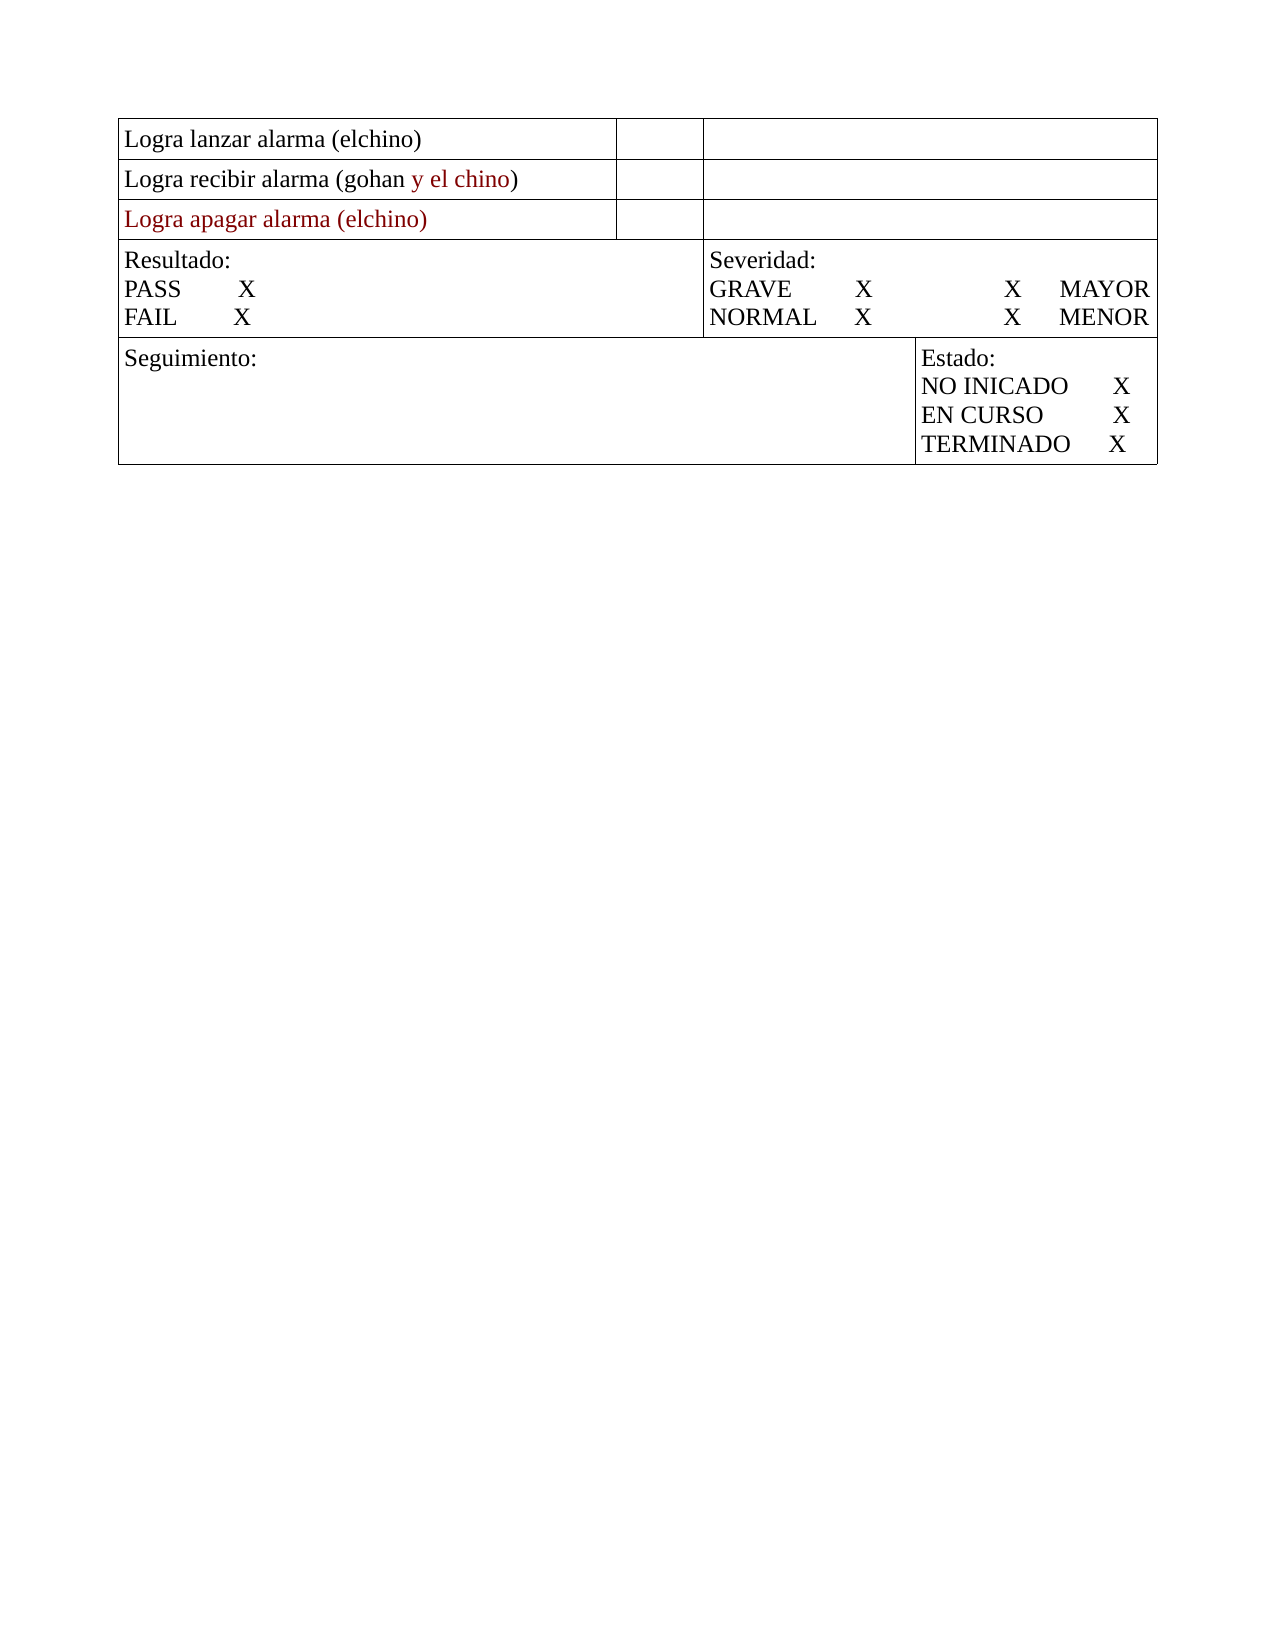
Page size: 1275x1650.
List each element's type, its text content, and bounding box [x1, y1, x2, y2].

table_cell Seguimiento: [119, 338, 915, 463]
table_cell [704, 160, 1157, 199]
table_cell Logra apagar alarma (elchino) [119, 200, 616, 239]
table_cell [704, 200, 1157, 239]
table_cell Logra lanzar alarma (elchino) [119, 119, 616, 158]
table_cell Resultado: PASS X FAIL X [119, 240, 703, 337]
table_cell [617, 119, 703, 158]
table_cell Logra recibir alarma (gohan y el chino) [119, 160, 616, 199]
table_cell Estado: NO INICADO X EN CURSO X TERMINADO X [916, 338, 1157, 463]
table_cell Severidad: GRAVE X X MAYOR NORMAL X X MENOR [704, 240, 1157, 337]
table_cell [617, 200, 703, 239]
table_cell [704, 119, 1157, 158]
table_cell [617, 160, 703, 199]
